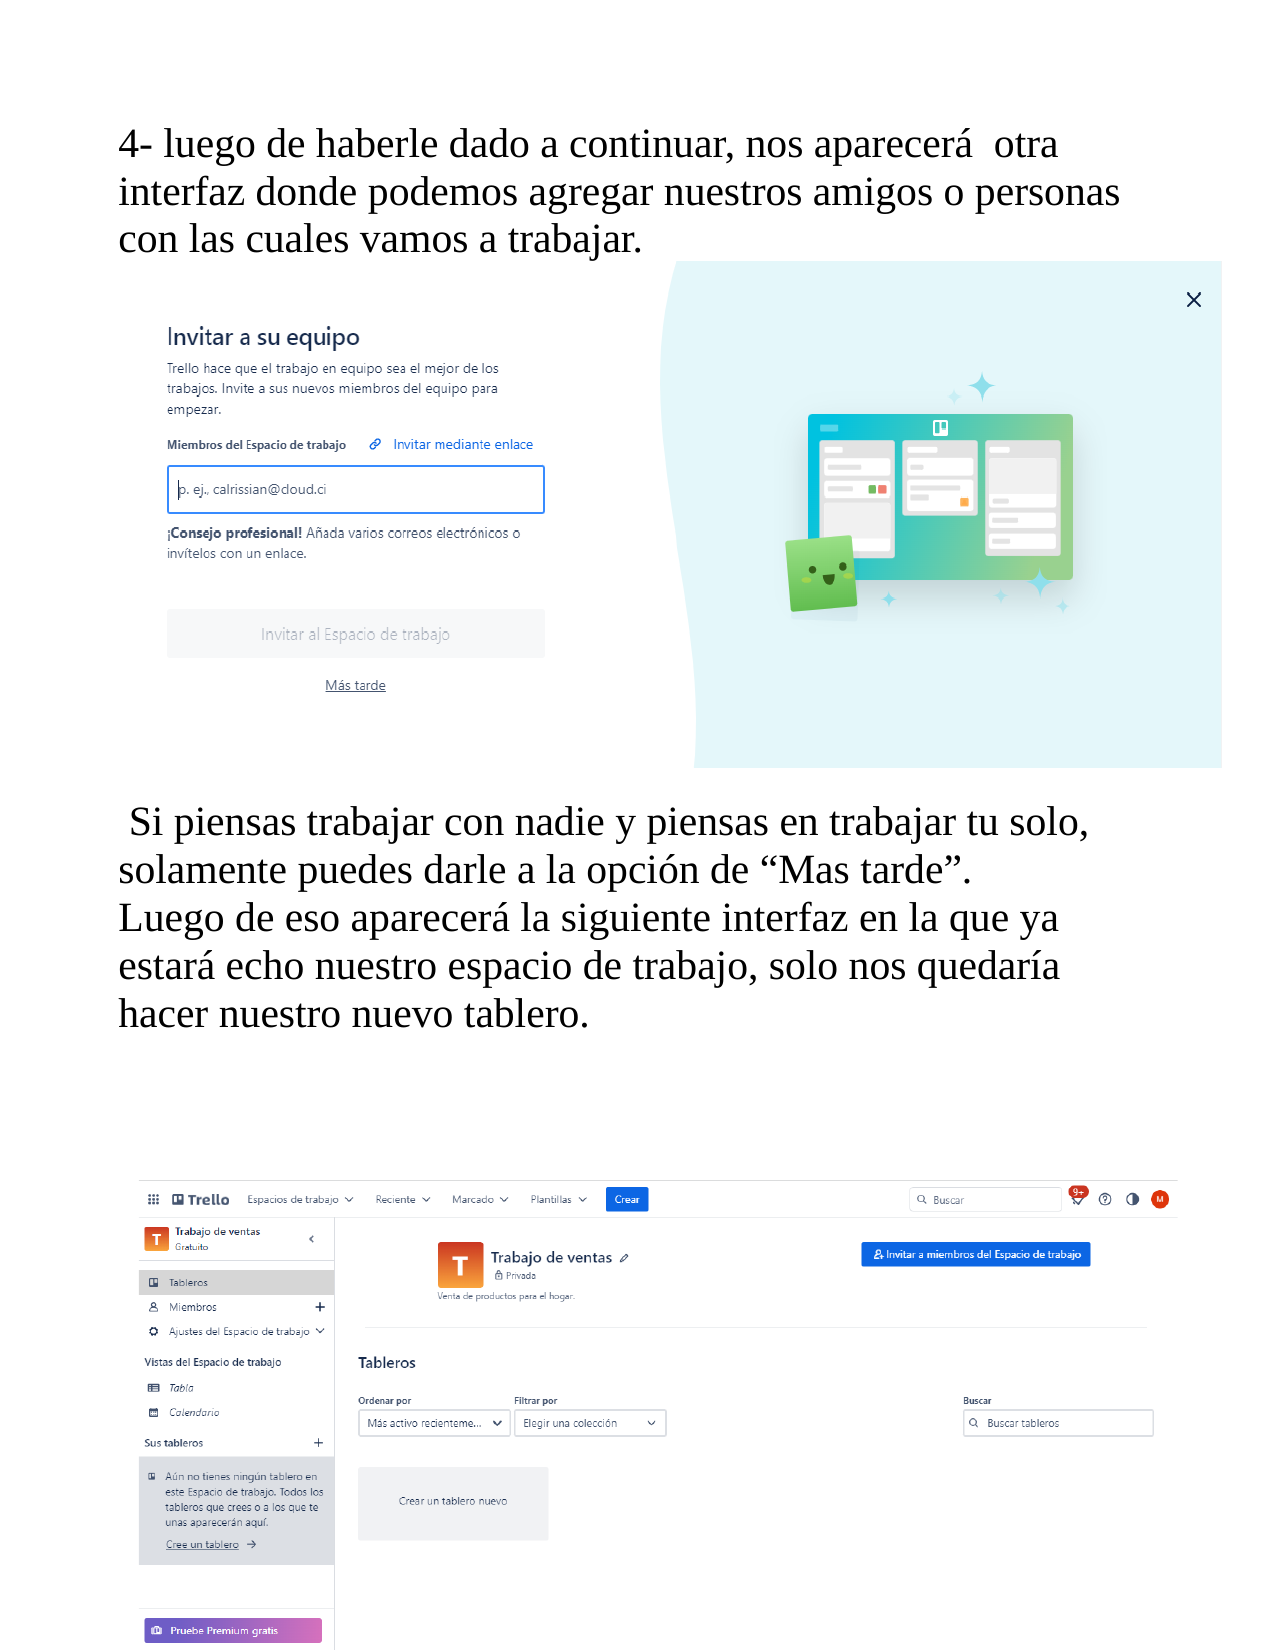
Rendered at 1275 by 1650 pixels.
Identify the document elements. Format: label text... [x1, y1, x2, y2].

text Si piensas trabajar con nadie y piensas en trabajar tu solo, solamente puedes darle a la opción de “Mas tarde”. [118, 796, 1157, 892]
text Luego de eso aparecerá la siguiente interfaz en la que ya estará echo nuestro espacio de trabajo, solo nos quedaría hacer nuestro nuevo tablero. [118, 892, 1157, 1036]
text 4- luego de haberle dado a continuar, nos aparecerá otra interfaz donde podemos agregar nuestros amigos o personas con las cuales vamos a trabajar. [118, 118, 1157, 261]
